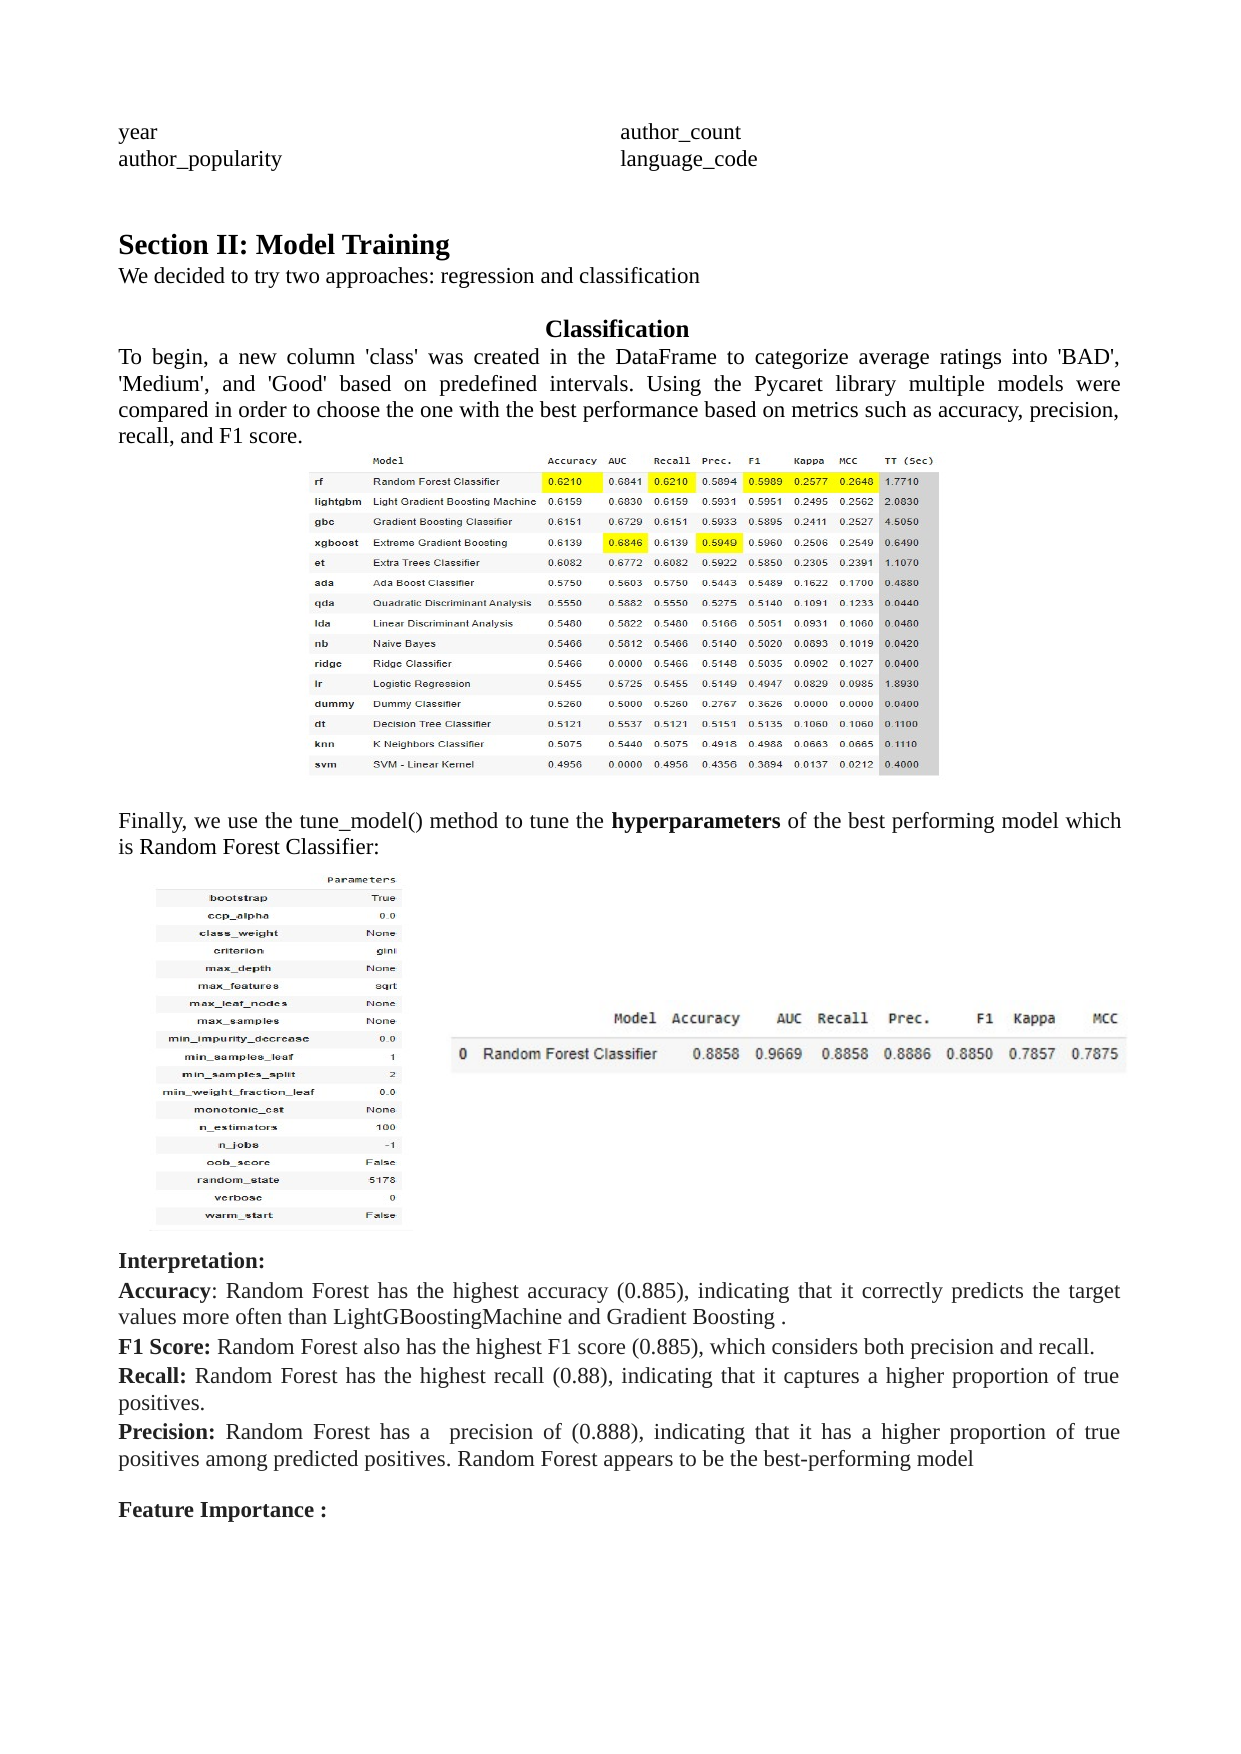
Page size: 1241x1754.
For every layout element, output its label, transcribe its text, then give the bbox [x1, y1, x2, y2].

text language_code [620, 145, 1122, 172]
text Section II: Model Training [118, 227, 1122, 261]
text F1 Score: Random Forest also has the highest F1 score (0.885), which considers both precision and recall. [118, 1333, 1122, 1359]
text Accuracy: Random Forest has the highest accuracy (0.885), indicating that it correctly predicts the target values more often than LightGBoostingMachine and Gradient Boosting . [118, 1277, 1122, 1330]
text Finally, we use the tune_model() method to tune the hyperparameters of the best performing model which is Random Forest Classifier: [118, 807, 1122, 859]
text year [118, 118, 620, 144]
text Precision: Random Forest has a precision of (0.888), indicating that it has a higher proportion of true positives among predicted positives. Random Forest appears to be the best-performing model [118, 1418, 1122, 1471]
subtitle Classification [118, 314, 1122, 343]
text author_count [620, 118, 1122, 144]
picture [304, 452, 948, 780]
picture [149, 873, 414, 1231]
text author_popularity [118, 145, 620, 172]
subtitle To begin, a new column 'class' was created in the DataFrame to categorize average ratings into 'BAD', 'Medium', and 'Good' based on predefined intervals. Using the Pycaret library multiple models were compared in order to choose the one with the best performance based on metrics such as accuracy, precision, recall, and F1 score. [118, 343, 1122, 449]
text Recall: Random Forest has the highest recall (0.88), indicating that it captures a higher proportion of true positives. [118, 1362, 1122, 1415]
text Feature Importance : [118, 1496, 1122, 1522]
text Interpretation: [118, 1247, 1122, 1274]
text We decided to try two approaches: regression and classification [118, 262, 1122, 288]
picture [446, 1000, 1132, 1080]
